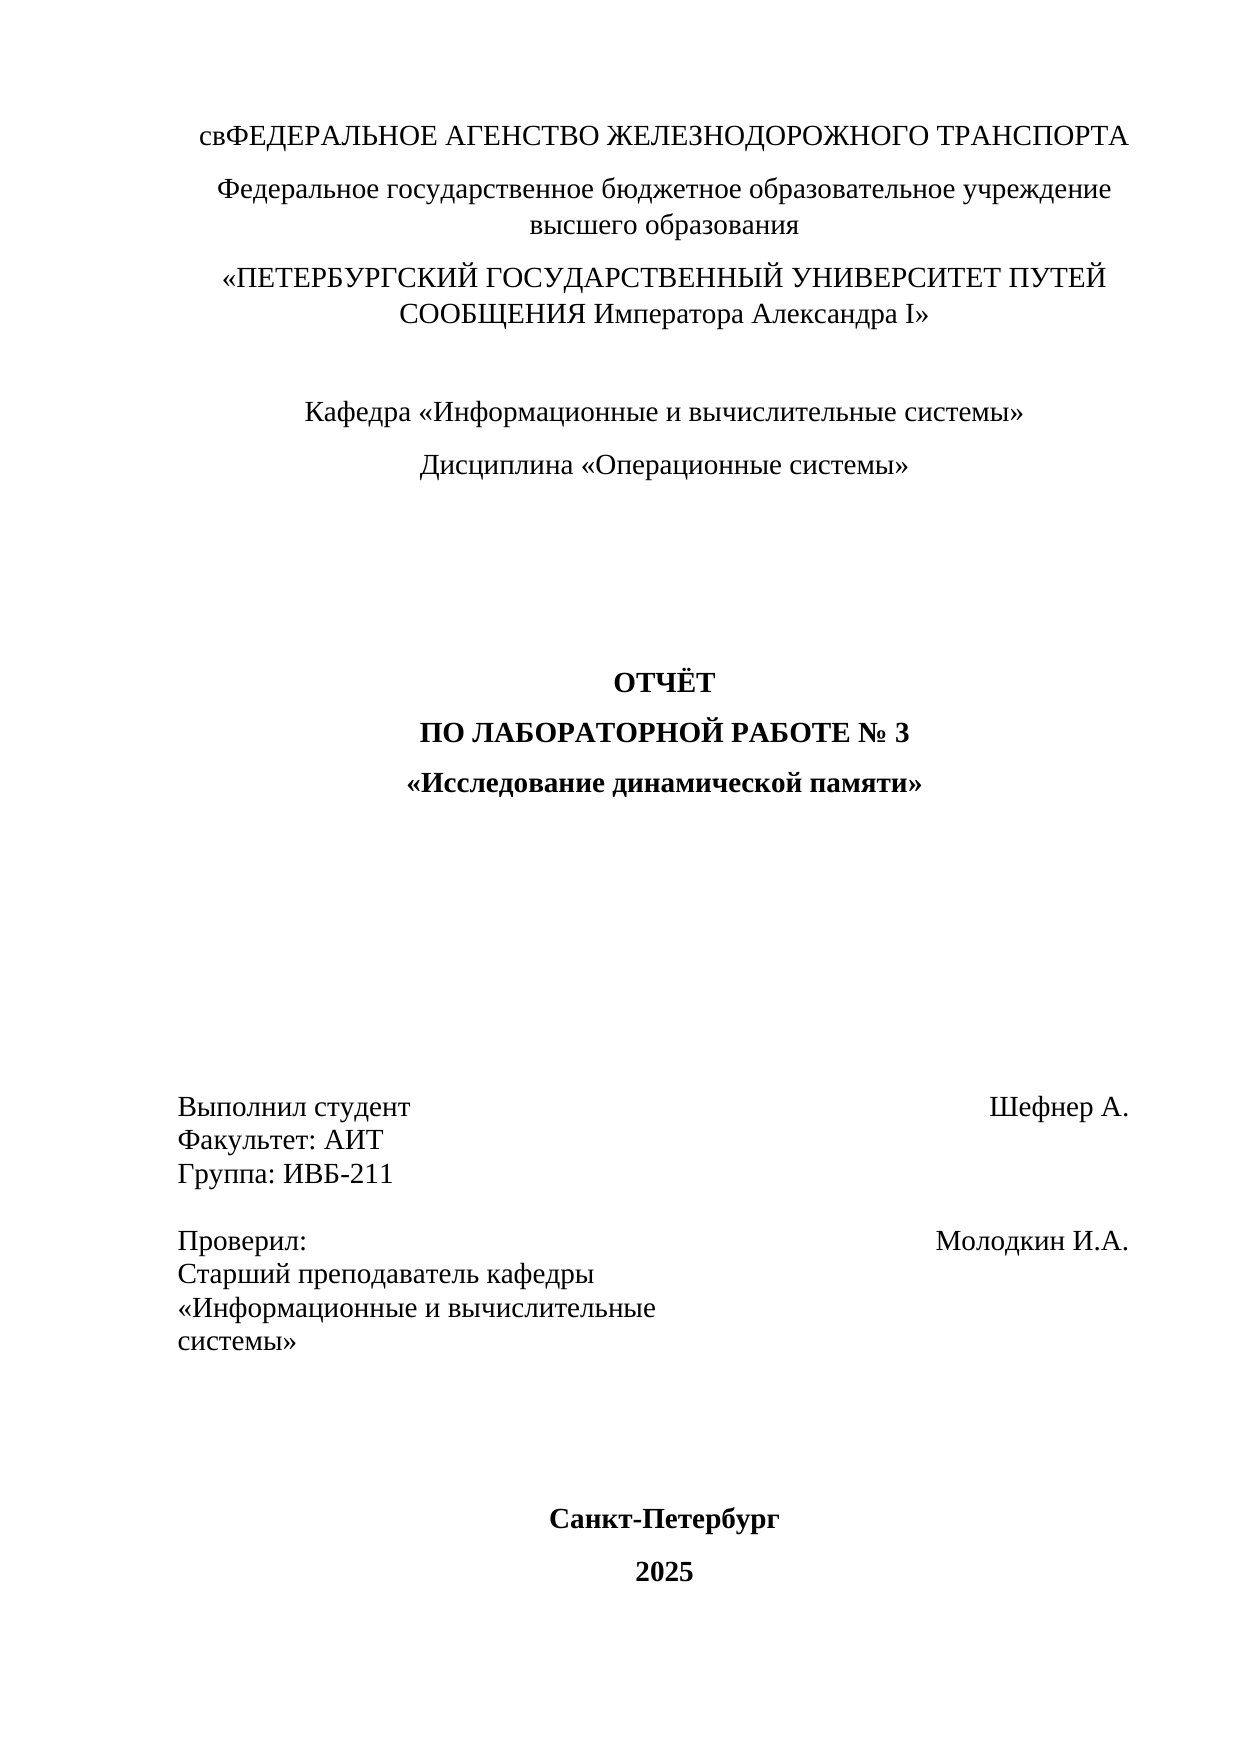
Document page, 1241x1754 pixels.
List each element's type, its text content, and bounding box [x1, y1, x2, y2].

text Санкт-Петербург [177, 1501, 1152, 1534]
text Кафедра «Информационные и вычислительные системы» [177, 394, 1152, 427]
text 2025 [177, 1554, 1152, 1587]
text Федеральное государственное бюджетное образовательное учреждение высшего образования [177, 171, 1152, 241]
text свФЕДЕРАЛЬНОЕ АГЕНСТВО ЖЕЛЕЗНОДОРОЖНОГО ТРАНСПОРТА [177, 118, 1152, 152]
text ПО ЛАБОРАТОРНОЙ РАБОТЕ № 3 [177, 715, 1152, 749]
text ОТЧЁТ [177, 665, 1152, 698]
text Дисциплина «Операционные системы» [177, 447, 1152, 480]
table_cell Молодкин И.А. [848, 1223, 1140, 1391]
table_cell Проверил: Старший преподаватель кафедры «Информационные и вычислительные системы» [166, 1223, 848, 1391]
table_header Шефнер А. [848, 1089, 1140, 1223]
text «ПЕТЕРБУРГСКИЙ ГОСУДАРСТВЕННЫЙ УНИВЕРСИТЕТ ПУТЕЙ СООБЩЕНИЯ Императора Александра I» [177, 260, 1152, 329]
text «Исследование динамической памяти» [177, 765, 1152, 799]
table_header Выполнил студент Факультет: АИТ Группа: ИВБ-211 [166, 1089, 848, 1223]
